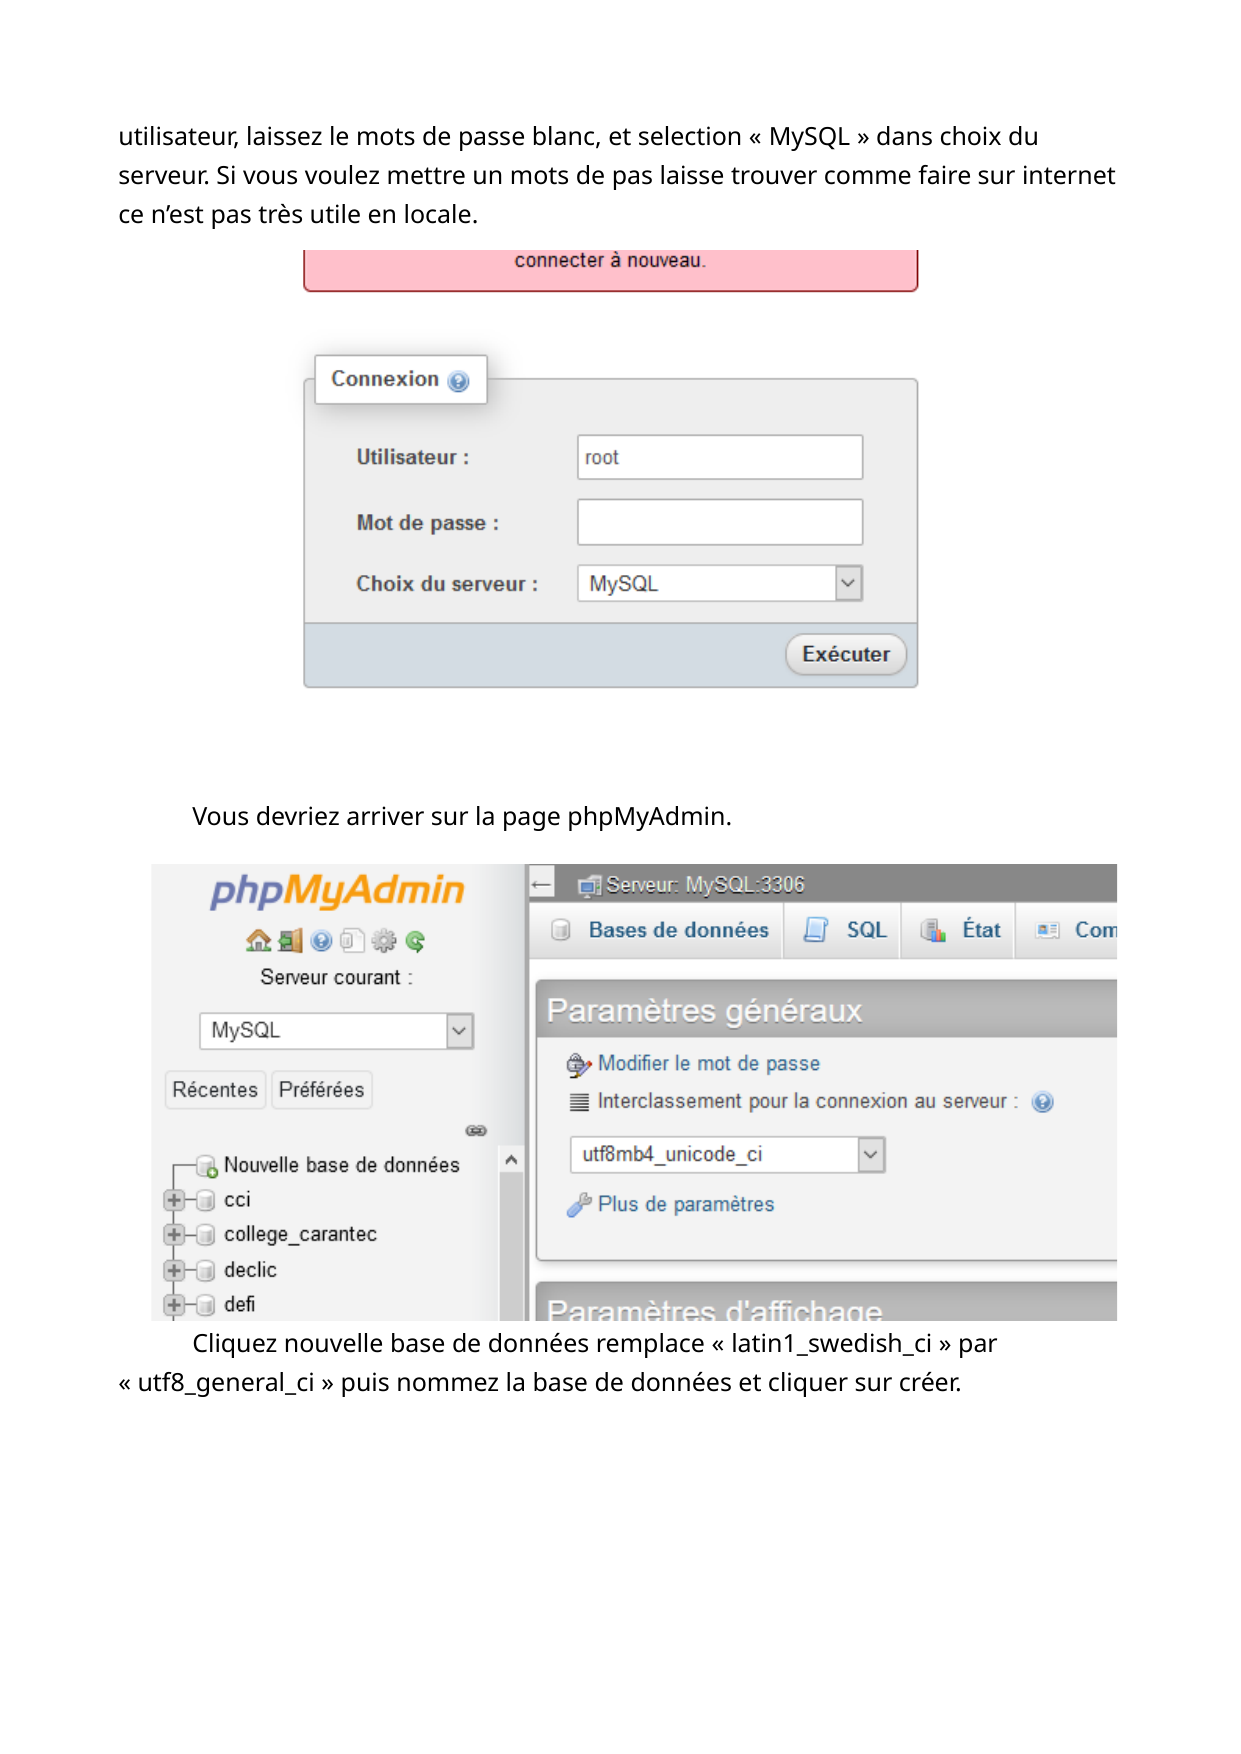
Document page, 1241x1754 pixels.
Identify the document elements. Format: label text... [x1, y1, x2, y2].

text Cliquez nouvelle base de données remplace « latin1_swedish_ci » par « utf8_general_ci » puis nommez la base de données et cliquer sur créer. [118, 852, 1122, 1399]
picture [151, 864, 1118, 1321]
text Vous devriez arriver sur la page phpMyAdmin. [118, 798, 1122, 832]
text utilisateur, laissez le mots de passe blanc, et selection « MySQL » dans choix du serveur. Si vous voulez mettre un mots de pas laisse trouver comme faire sur internet ce n’est pas très utile en locale. [118, 118, 1122, 231]
picture [216, 250, 1024, 740]
